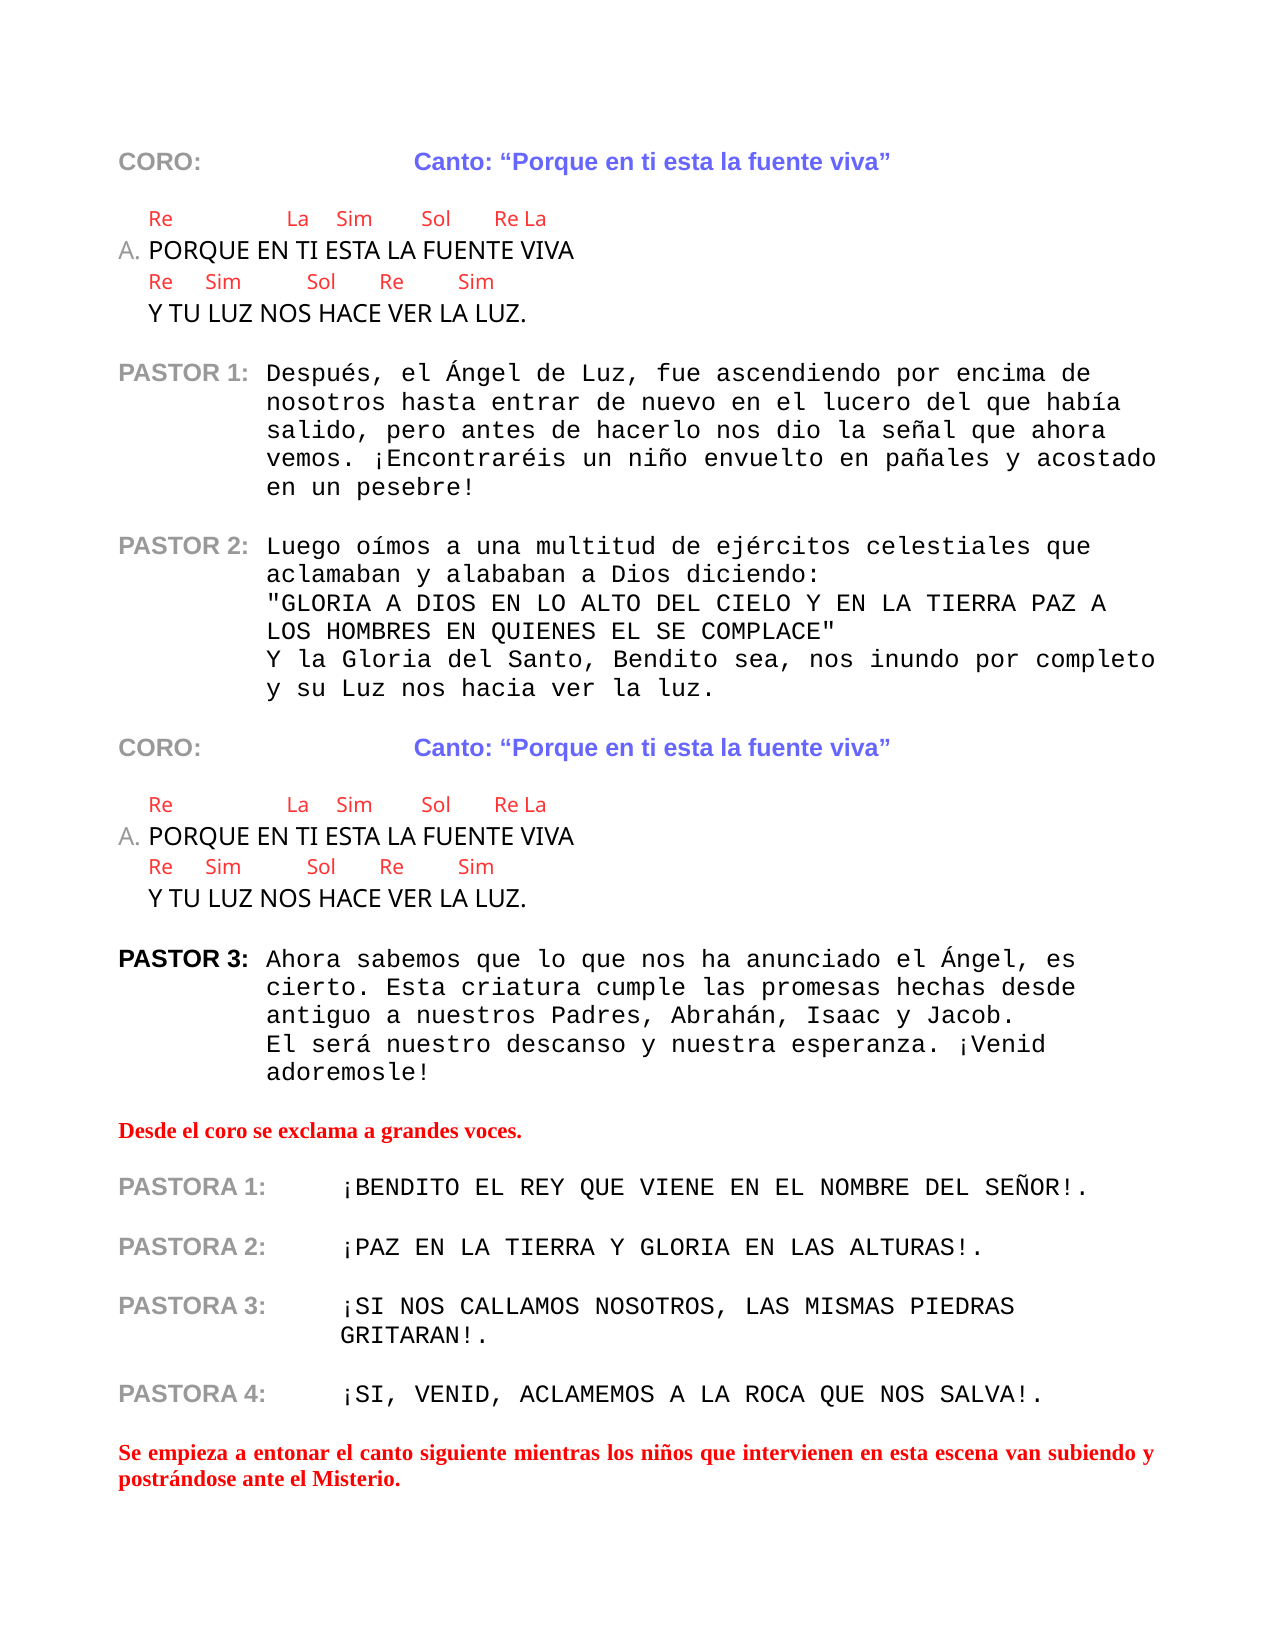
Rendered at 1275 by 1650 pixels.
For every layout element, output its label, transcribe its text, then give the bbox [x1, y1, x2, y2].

text CORO: Canto: “Porque en ti esta la fuente viva” [118, 147, 1157, 176]
text PASTOR 2: Luego oímos a una multitud de ejércitos celestiales que aclamaban y alababan a Dios diciendo: [118, 531, 1157, 590]
text Re La Sim Sol Re La [118, 790, 1157, 818]
text CORO: Canto: “Porque en ti esta la fuente viva” [118, 732, 1157, 761]
text Re La Sim Sol Re La [118, 204, 1157, 233]
text El será nuestro descanso y nuestra esperanza. ¡Venid adoremosle! [118, 1031, 1157, 1088]
text Se empieza a entonar el canto siguiente mientras los niños que intervienen en esta escena van subiendo y postrándose ante el Misterio. [118, 1439, 1157, 1492]
text PASTORA 4: ¡SI, VENID, ACLAMEMOS A LA ROCA QUE NOS SALVA!. [118, 1379, 1157, 1410]
text "GLORIA A DIOS EN LO ALTO DEL CIELO Y EN LA TIERRA PAZ A LOS HOMBRES EN QUIENES EL SE COMPLACE" [118, 590, 1157, 647]
text A. PORQUE EN TI ESTA LA FUENTE VIVA [118, 233, 1157, 267]
text PASTOR 1: Después, el Ángel de Luz, fue ascendiendo por encima de nosotros hasta entrar de nuevo en el lucero del que había salido, pero antes de hacerlo nos dio la señal que ahora vemos. ¡Encontraréis un niño envuelto en pañales y acostado en un pesebre! [118, 358, 1157, 502]
text Re Sim Sol Re Sim [118, 267, 1157, 295]
text Desde el coro se exclama a grandes voces. [118, 1117, 1157, 1143]
text PASTORA 1: ¡BENDITO EL REY QUE VIENE EN EL NOMBRE DEL SEÑOR!. [118, 1172, 1157, 1203]
text A. PORQUE EN TI ESTA LA FUENTE VIVA [118, 818, 1157, 852]
text PASTORA 3: ¡SI NOS CALLAMOS NOSOTROS, LAS MISMAS PIEDRAS GRITARAN!. [118, 1291, 1157, 1351]
text Y la Gloria del Santo, Bendito sea, nos inundo por completo y su Luz nos hacia ver la luz. [118, 647, 1157, 704]
text PASTOR 3: Ahora sabemos que lo que nos ha anunciado el Ángel, es cierto. Esta criatura cumple las promesas hechas desde antiguo a nuestros Padres, Abrahán, Isaac y Jacob. [118, 944, 1157, 1031]
text Y TU LUZ NOS HACE VER LA LUZ. [118, 881, 1157, 915]
text Y TU LUZ NOS HACE VER LA LUZ. [118, 295, 1157, 329]
text PASTORA 2: ¡PAZ EN LA TIERRA Y GLORIA EN LAS ALTURAS!. [118, 1232, 1157, 1262]
text Re Sim Sol Re Sim [118, 852, 1157, 881]
